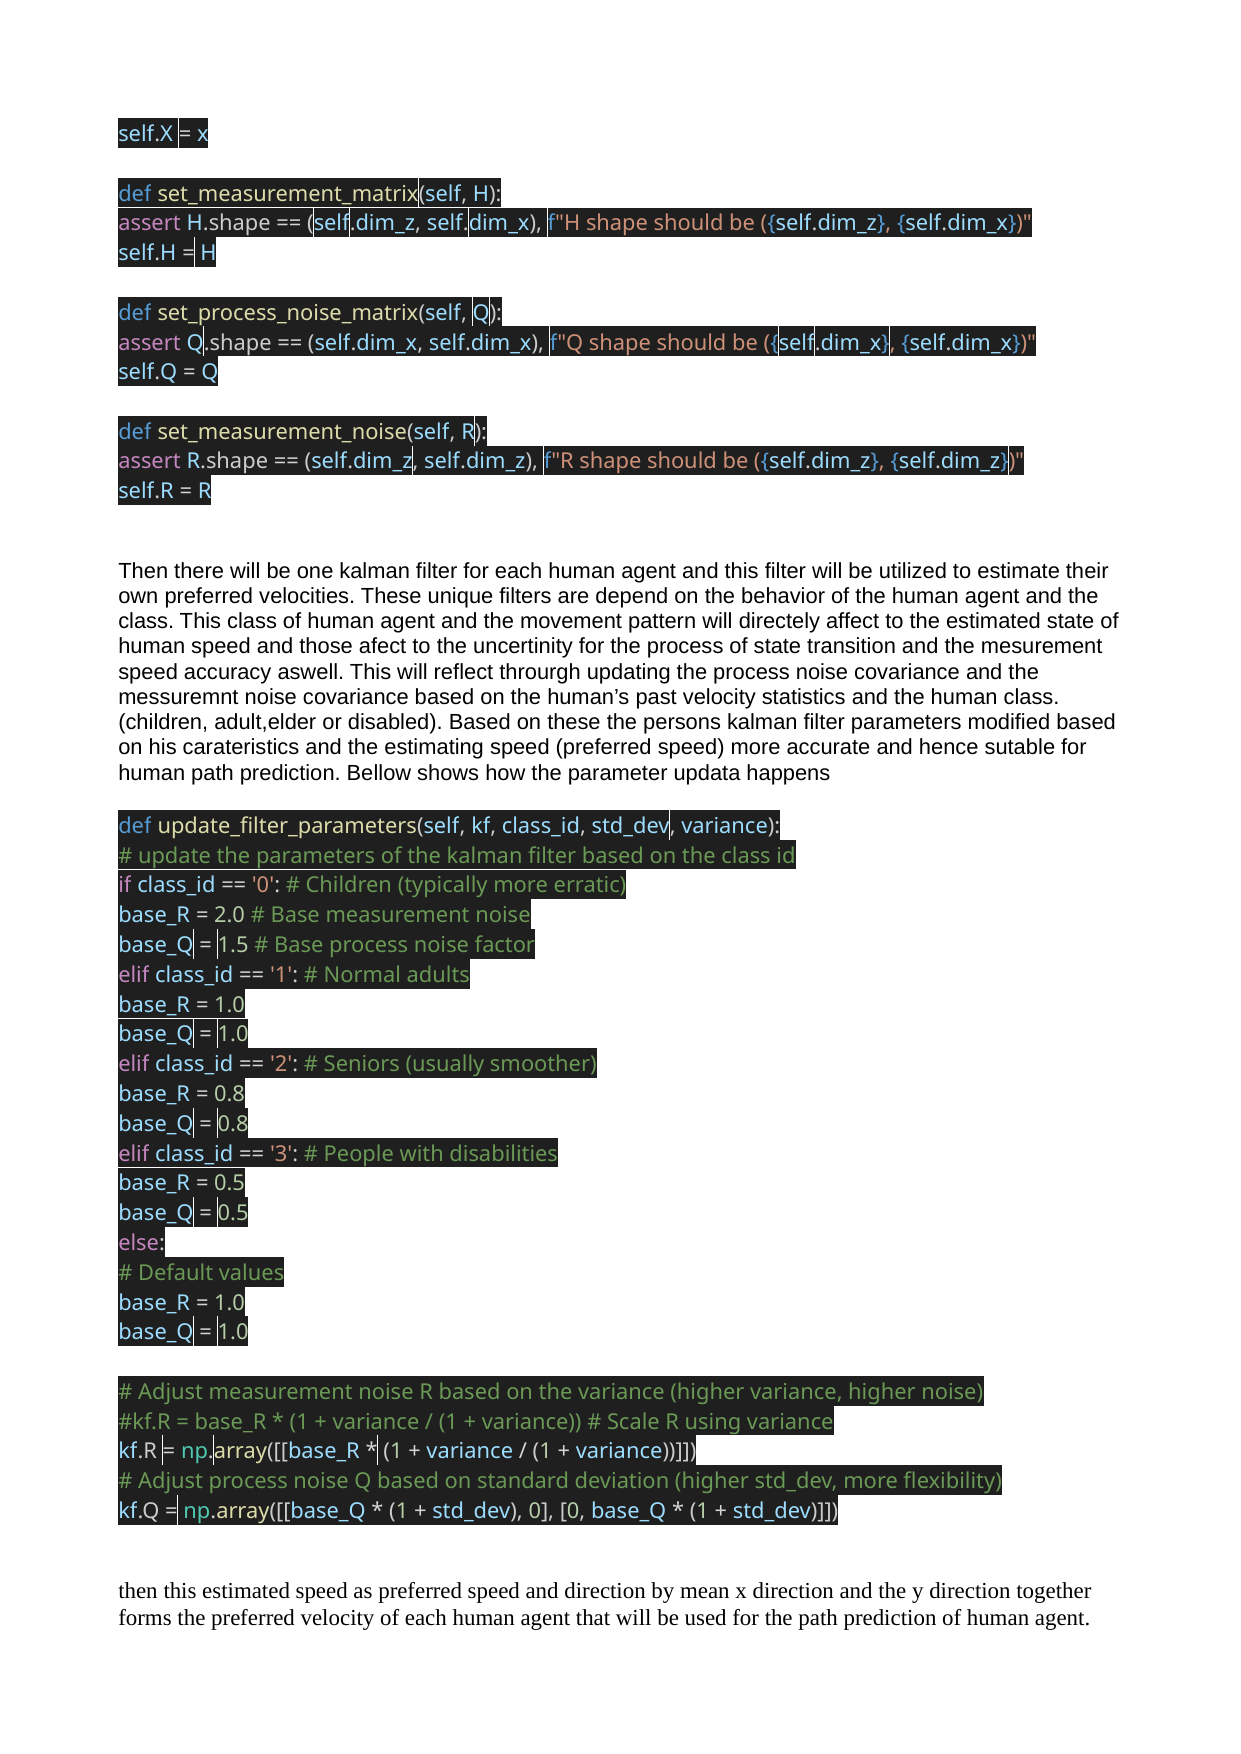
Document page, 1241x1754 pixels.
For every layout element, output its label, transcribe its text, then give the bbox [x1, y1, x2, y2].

text self.H = H [118, 237, 1122, 267]
text base_R = 1.0 [118, 989, 1122, 1018]
text elif class_id == '1': # Normal adults [118, 959, 1122, 989]
text # Adjust process noise Q based on standard deviation (higher std_dev, more flexibility) [118, 1465, 1122, 1495]
text base_Q = 0.8 [118, 1108, 1122, 1138]
text self.X = x [118, 118, 1122, 148]
text base_Q = 1.0 [118, 1316, 1122, 1346]
text # Default values [118, 1257, 1122, 1287]
text # update the parameters of the kalman filter based on the class id [118, 840, 1122, 869]
text self.Q = Q [118, 356, 1122, 386]
text def set_measurement_matrix(self, H): [118, 178, 1122, 207]
text def set_measurement_noise(self, R): [118, 416, 1122, 446]
text kf.Q = np.array([[base_Q * (1 + std_dev), 0], [0, base_Q * (1 + std_dev)]]) [118, 1495, 1122, 1525]
text kf.R = np.array([[base_R * (1 + variance / (1 + variance))]]) [118, 1435, 1122, 1465]
text base_Q = 1.5 # Base process noise factor [118, 929, 1122, 959]
text base_R = 0.5 [118, 1167, 1122, 1197]
text def set_process_noise_matrix(self, Q): [118, 297, 1122, 326]
text #kf.R = base_R * (1 + variance / (1 + variance)) # Scale R using variance [118, 1406, 1122, 1435]
text assert H.shape == (self.dim_z, self.dim_x), f"H shape should be ({self.dim_z}, {self.dim_x})" [118, 207, 1122, 237]
text base_R = 1.0 [118, 1287, 1122, 1316]
text base_Q = 1.0 [118, 1018, 1122, 1048]
text assert Q.shape == (self.dim_x, self.dim_x), f"Q shape should be ({self.dim_x}, {self.dim_x})" [118, 326, 1122, 356]
text else: [118, 1227, 1122, 1257]
text then this estimated speed as preferred speed and direction by mean x direction and the y direction together forms the preferred velocity of each human agent that will be used for the path prediction of human agent. [118, 1577, 1122, 1630]
text elif class_id == '2': # Seniors (usually smoother) [118, 1048, 1122, 1078]
text elif class_id == '3': # People with disabilities [118, 1138, 1122, 1167]
text # Adjust measurement noise R based on the variance (higher variance, higher noise) [118, 1376, 1122, 1406]
text base_Q = 0.5 [118, 1197, 1122, 1227]
text base_R = 0.8 [118, 1078, 1122, 1108]
text assert R.shape == (self.dim_z, self.dim_z), f"R shape should be ({self.dim_z}, {self.dim_z})" [118, 446, 1122, 475]
text Then there will be one kalman filter for each human agent and this filter will be utilized to estimate their own preferred velocities. These unique filters are depend on the behavior of the human agent and the class. This class of human agent and the movement pattern will directely affect to the estimated state of human speed and those afect to the uncertinity for the process of state transition and the mesurement speed accuracy aswell. This will reflect throurgh updating the process noise covariance and the messuremnt noise covariance based on the human’s past velocity statistics and the human class. (children, adult,elder or disabled). Based on these the persons kalman filter parameters modified based on his carateristics and the estimating speed (preferred speed) more accurate and hence sutable for human path prediction. Bellow shows how the parameter updata happens def update_filter_parameters(self, kf, class_id, std_dev, variance): [118, 558, 1122, 840]
text base_R = 2.0 # Base measurement noise [118, 899, 1122, 929]
text if class_id == '0': # Children (typically more erratic) [118, 869, 1122, 899]
text self.R = R [118, 475, 1122, 505]
